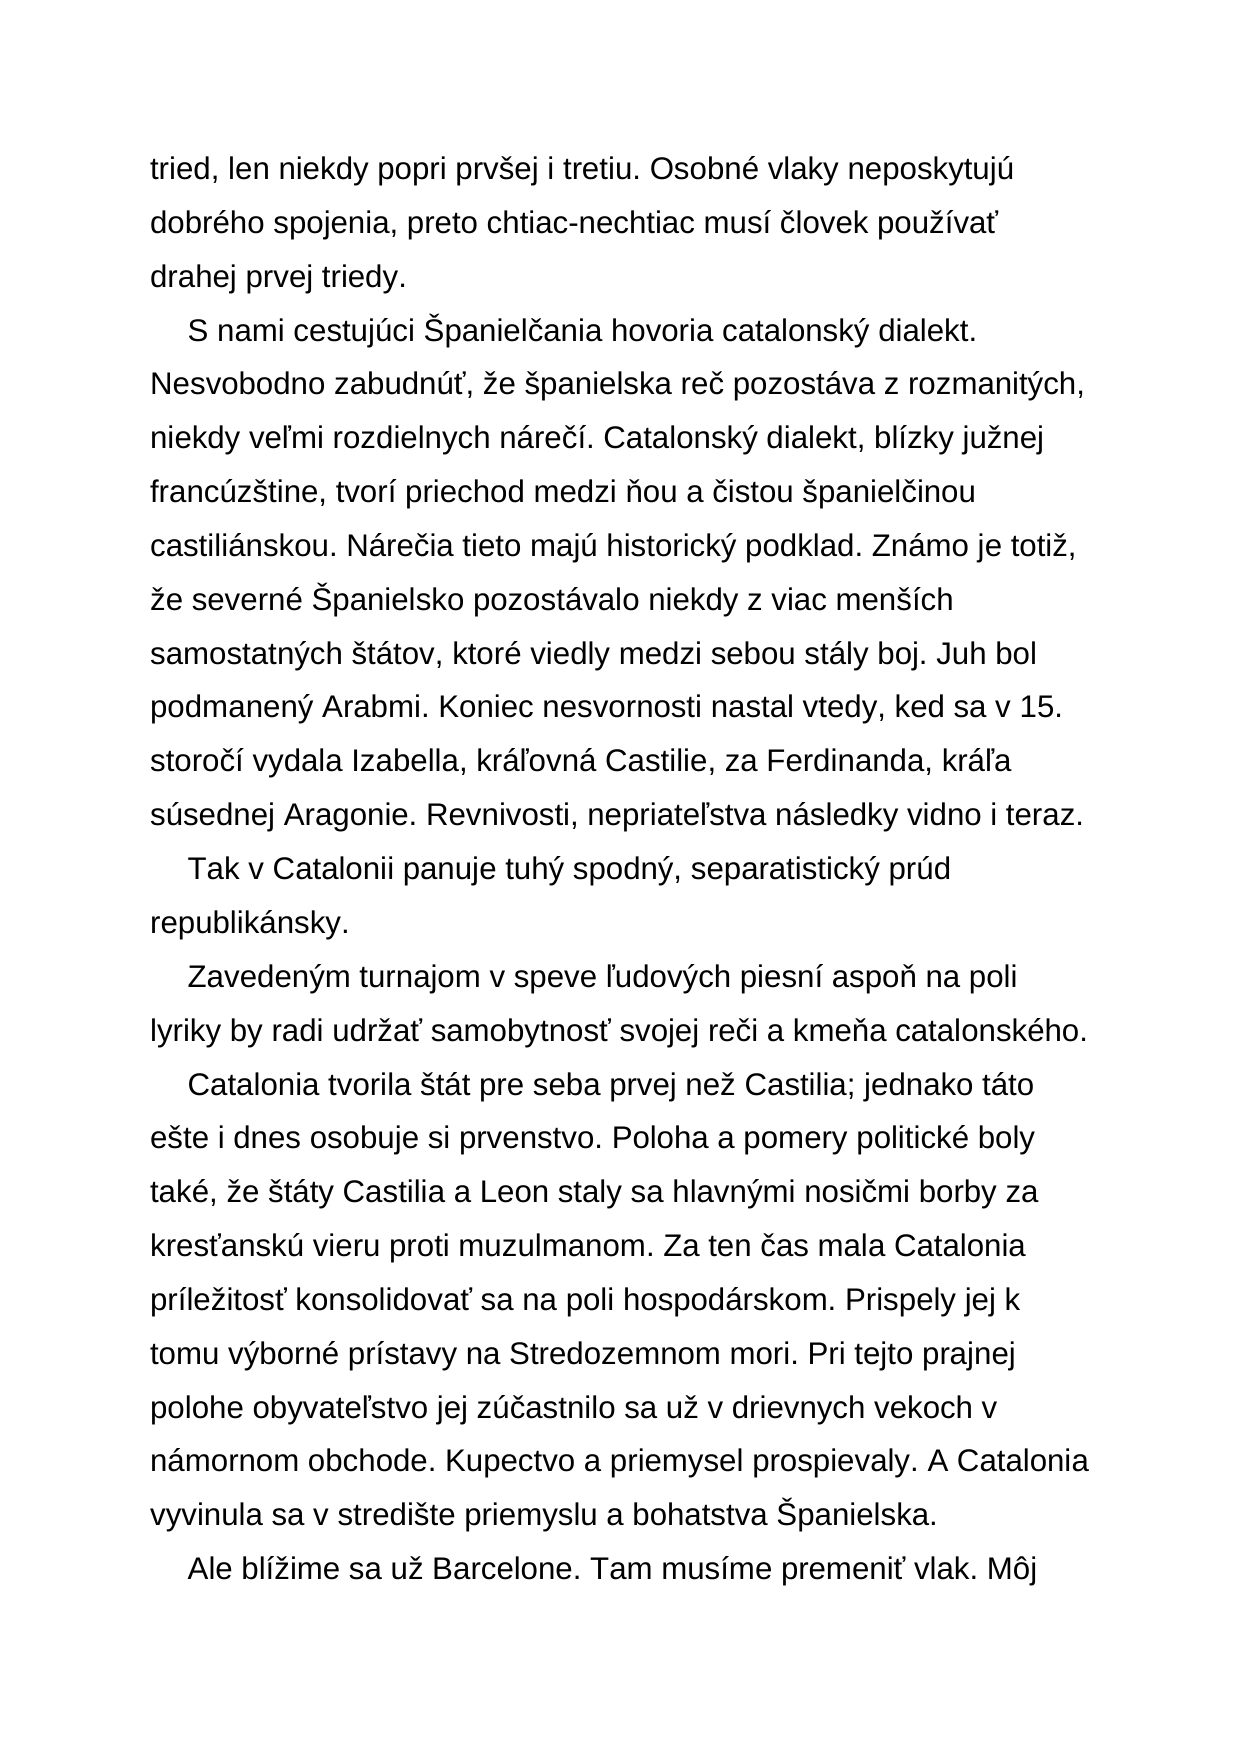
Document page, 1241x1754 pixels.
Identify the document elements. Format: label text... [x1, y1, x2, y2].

text Zavedeným turnajom v speve ľudových piesní aspoň na poli lyriky by radi udržať samobytnosť svojej reči a kmeňa catalonského. [150, 958, 1091, 1048]
text tried, len niekdy popri prvšej i tretiu. Osobné vlaky neposkytujú dobrého spojenia, preto chtiac-nechtiac musí človek používať drahej prvej triedy. [150, 150, 1091, 294]
text Catalonia tvorila štát pre seba prvej než Castilia; jednako táto ešte i dnes osobuje si prvenstvo. Poloha a pomery politické boly také, že štáty Castilia a Leon staly sa hlavnými nosičmi borby za kresťanskú vieru proti muzulmanom. Za ten čas mala Catalonia príležitosť konsolidovať sa na poli hospodárskom. Prispely jej k tomu výborné prístavy na Stredozemnom mori. Pri tejto prajnej polohe obyvateľstvo jej zúčastnilo sa už v drievnych vekoch v námornom obchode. Kupectvo a priemysel prospievaly. A Catalonia vyvinula sa v stredište priemyslu a bohatstva Španielska. [150, 1066, 1091, 1532]
text Tak v Catalonii panuje tuhý spodný, separatistický prúd republikánsky. [150, 850, 1091, 940]
text S nami cestujúci Španielčania hovoria catalonský dialekt. Nesvobodno zabudnúť, že španielska reč pozostáva z rozmanitých, niekdy veľmi rozdielnych nárečí. Catalonský dialekt, blízky južnej francúzštine, tvorí priechod medzi ňou a čistou španielčinou castiliánskou. Nárečia tieto majú historický podklad. Známo je totiž, že severné Španielsko pozostávalo niekdy z viac menších samostat­ných štátov, ktoré viedly medzi sebou stály boj. Juh bol podma­nený Arabmi. Koniec nesvornosti nastal vtedy, ked sa v 15. storočí vydala Izabella, kráľovná Castilie, za Ferdinanda, kráľa súsednej Aragonie. Revnivosti, nepriateľstva následky vidno i teraz. [150, 312, 1091, 832]
text Ale blížime sa už Barcelone. Tam musíme premeniť vlak. Môj [150, 1550, 1091, 1586]
